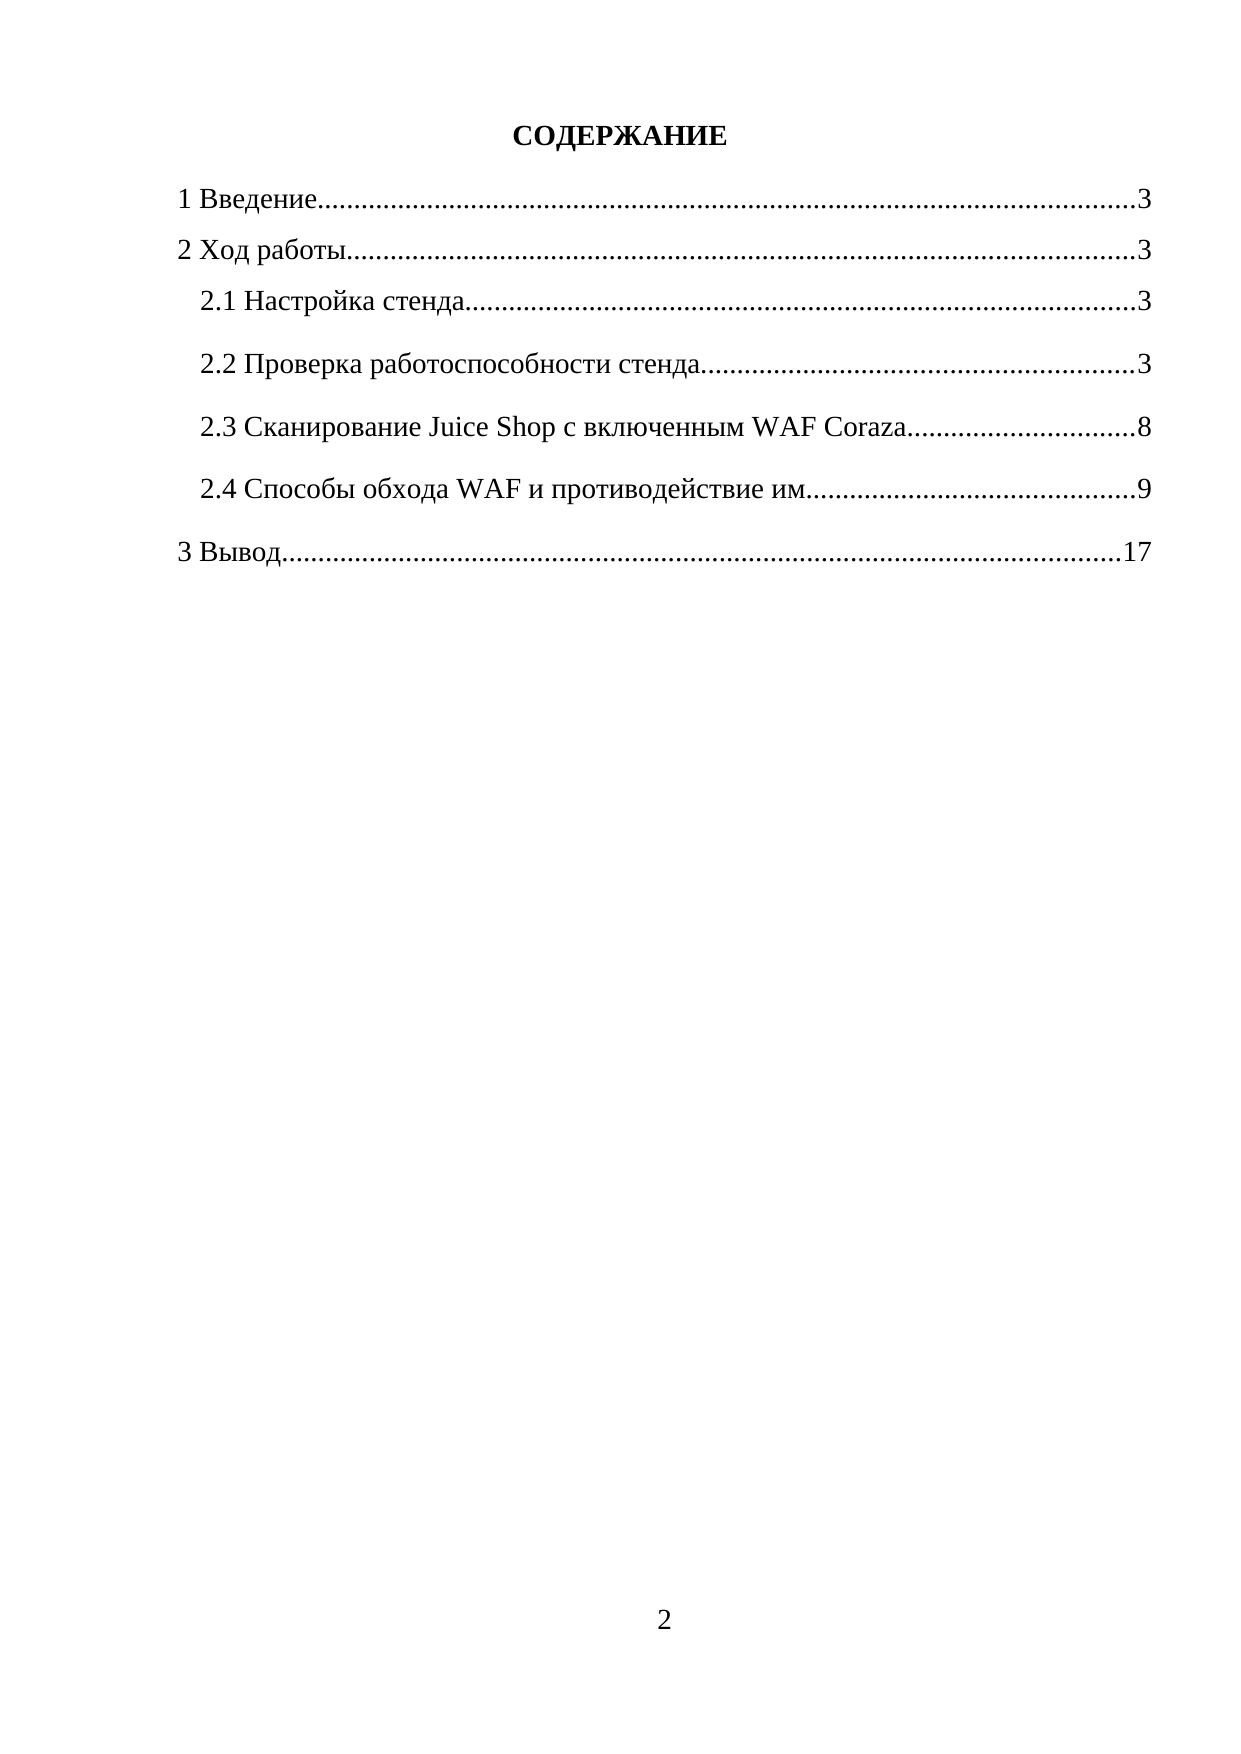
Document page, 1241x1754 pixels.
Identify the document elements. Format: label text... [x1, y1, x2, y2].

text 2.3 Сканирование Juice Shop с включенным WAF Coraza 8 [200, 409, 1152, 442]
text 2.4 Способы обхода WAF и противодействие им 9 [200, 471, 1152, 505]
text 2.1 Настройка стенда 3 [200, 283, 1152, 317]
text 2 Ход работы 3 [177, 232, 1152, 266]
text 3 Вывод 17 [177, 534, 1152, 568]
text 1 Введение 3 [177, 181, 1152, 214]
text СОДЕРЖАНИЕ [0, 118, 1240, 152]
text 2.2 Проверка работоспособности стенда 3 [200, 346, 1152, 379]
